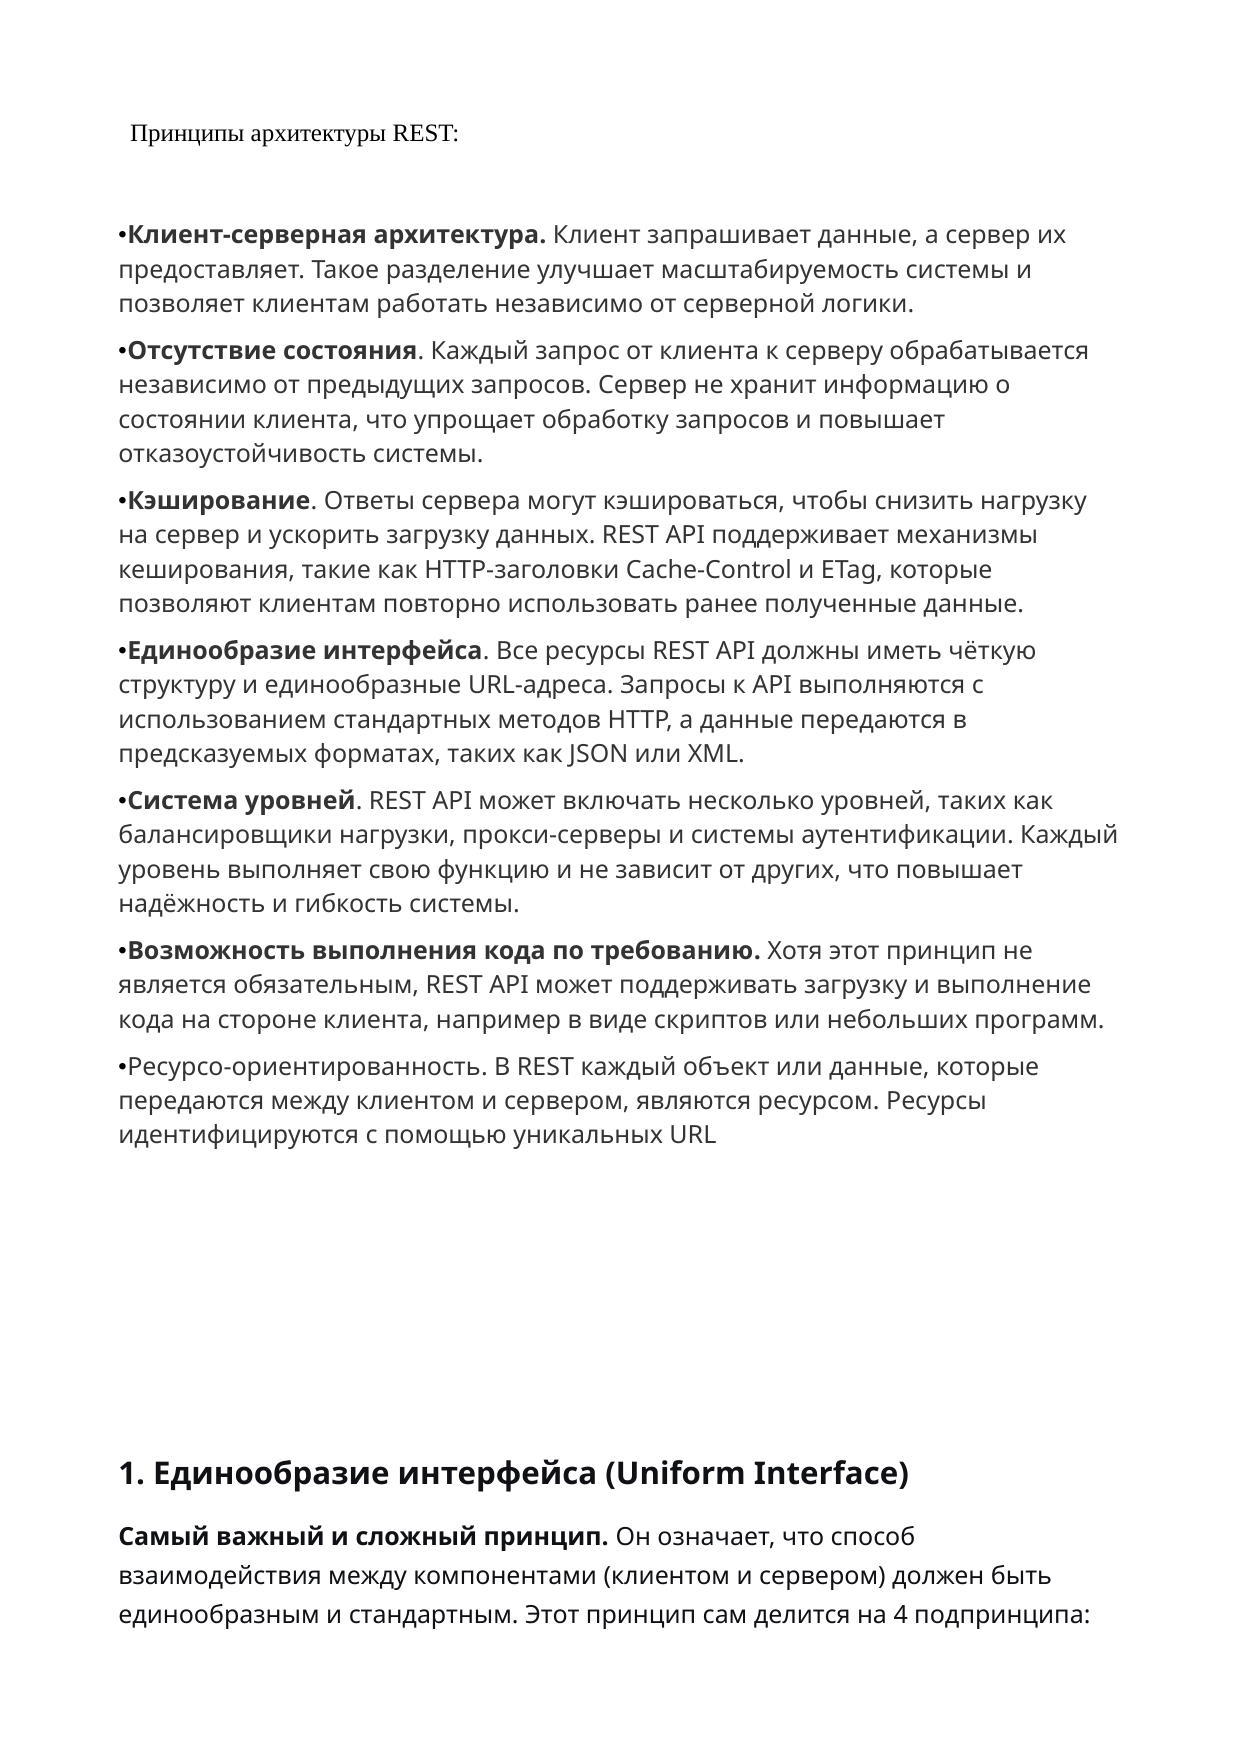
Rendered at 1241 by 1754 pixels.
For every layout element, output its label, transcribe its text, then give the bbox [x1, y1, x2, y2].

list Кэширование. Ответы сервера могут кэшироваться, чтобы снизить нагрузку на сервер и ускорить загрузку данных. REST API поддерживает механизмы кеширования, такие как HTTP-заголовки Cache-Control и ETag, которые позволяют клиентам повторно использовать ранее полученные данные. [118, 482, 1122, 620]
list Отсутствие состояния. Каждый запрос от клиента к серверу обрабатывается независимо от предыдущих запросов. Сервер не хранит информацию о состоянии клиента, что упрощает обработку запросов и повышает отказоустойчивость системы. [118, 332, 1122, 470]
list Система уровней. REST API может включать несколько уровней, таких как балансировщики нагрузки, прокси-серверы и системы аутентификации. Каждый уровень выполняет свою функцию и не зависит от других, что повышает надёжность и гибкость системы. [118, 782, 1122, 920]
list Ресурсо-ориентированность. В REST каждый объект или данные, которые передаются между клиентом и сервером, являются ресурсом. Ресурсы идентифицируются с помощью уникальных URL [118, 1048, 1122, 1151]
list Возможность выполнения кода по требованию. Хотя этот принцип не является обязательным, REST API может поддерживать загрузку и выполнение кода на стороне клиента, например в виде скриптов или небольших программ. [118, 932, 1122, 1036]
text 1. Единообразие интерфейса (Uniform Interface) [118, 1164, 1122, 1494]
text Самый важный и сложный принцип. Он означает, что способ взаимодействия между компонентами (клиентом и сервером) должен быть единообразным и стандартным. Этот принцип сам делится на 4 подпринципа: [118, 1519, 1122, 1631]
list Единообразие интерфейса. Все ресурсы REST API должны иметь чёткую структуру и единообразные URL-адреса. Запросы к API выполняются с использованием стандартных методов HTTP, а данные передаются в предсказуемых форматах, таких как JSON или XML. [118, 632, 1122, 770]
text Принципы архитектуры REST: [130, 118, 1122, 204]
list Клиент-серверная архитектура. Клиент запрашивает данные, а сервер их предоставляет. Такое разделение улучшает масштабируемость системы и позволяет клиентам работать независимо от серверной логики. [118, 217, 1122, 320]
